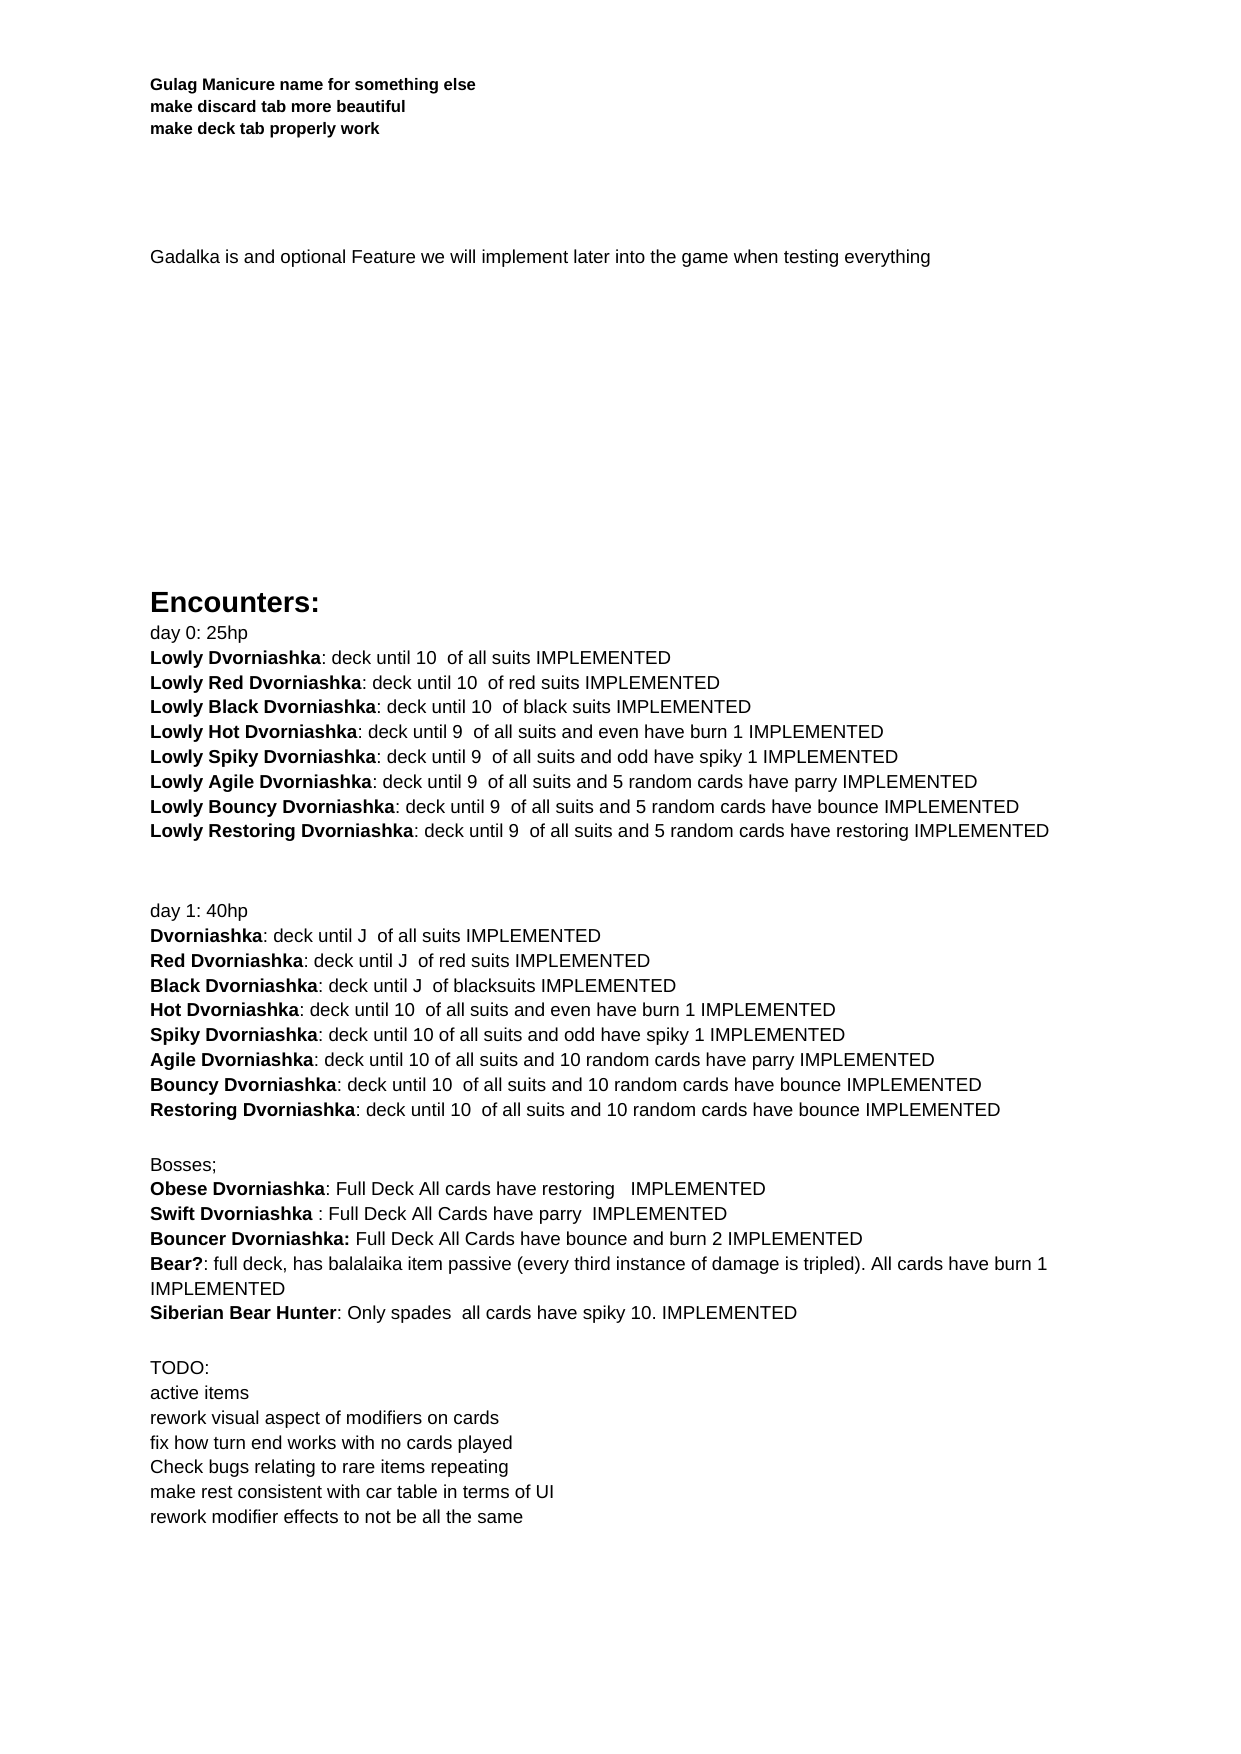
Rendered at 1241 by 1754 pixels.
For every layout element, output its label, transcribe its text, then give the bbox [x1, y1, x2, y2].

text Dvorniashka: deck until J of all suits IMPLEMENTED [150, 925, 1090, 946]
text Encounters: day 0: 25hp [150, 585, 1090, 643]
text Bouncer Dvorniashka: Full Deck All Cards have bounce and burn 2 IMPLEMENTED [150, 1228, 1090, 1249]
text make rest consistent with car table in terms of UI [150, 1481, 1090, 1503]
text Lowly Hot Dvorniashka: deck until 9 of all suits and even have burn 1 IMPLEMENTED [150, 721, 1090, 743]
text Swift Dvorniashka : Full Deck All Cards have parry IMPLEMENTED [150, 1203, 1090, 1224]
text Spiky Dvorniashka: deck until 10 of all suits and odd have spiky 1 IMPLEMENTED [150, 1024, 1090, 1046]
text Red Dvorniashka: deck until J of red suits IMPLEMENTED [150, 949, 1090, 971]
text Check bugs relating to rare items repeating [150, 1456, 1090, 1478]
text fix how turn end works with no cards played [150, 1431, 1090, 1453]
text rework modifier effects to not be all the same [150, 1506, 1090, 1527]
text Bear?: full deck, has balalaika item passive (every third instance of damage is tripled). All cards have burn 1 IMPLEMENTED [150, 1252, 1090, 1299]
text Gadalka is and optional Feature we will implement later into the game when testing everything [150, 246, 1090, 268]
text Black Dvorniashka: deck until J of blacksuits IMPLEMENTED [150, 974, 1090, 996]
text Bouncy Dvorniashka: deck until 10 of all suits and 10 random cards have bounce IMPLEMENTED [150, 1073, 1090, 1095]
text Restoring Dvorniashka: deck until 10 of all suits and 10 random cards have bounce IMPLEMENTED [150, 1098, 1090, 1120]
text Lowly Bouncy Dvorniashka: deck until 9 of all suits and 5 random cards have bounce IMPLEMENTED [150, 795, 1090, 817]
text rework visual aspect of modifiers on cards [150, 1407, 1090, 1428]
text Lowly Dvorniashka: deck until 10 of all suits IMPLEMENTED [150, 647, 1090, 668]
text Lowly Spiky Dvorniashka: deck until 9 of all suits and odd have spiky 1 IMPLEMENTED [150, 746, 1090, 767]
text Lowly Agile Dvorniashka: deck until 9 of all suits and 5 random cards have parry IMPLEMENTED [150, 771, 1090, 792]
text Lowly Red Dvorniashka: deck until 10 of red suits IMPLEMENTED [150, 671, 1090, 693]
text Lowly Restoring Dvorniashka: deck until 9 of all suits and 5 random cards have restoring IMPLEMENTED [150, 820, 1090, 842]
text Bosses; [150, 1153, 1090, 1175]
text Agile Dvorniashka: deck until 10 of all suits and 10 random cards have parry IMPLEMENTED [150, 1049, 1090, 1070]
text day 1: 40hp [150, 900, 1090, 922]
text Siberian Bear Hunter: Only spades all cards have spiky 10. IMPLEMENTED [150, 1302, 1090, 1324]
text Lowly Black Dvorniashka: deck until 10 of black suits IMPLEMENTED [150, 696, 1090, 718]
text TODO: [150, 1357, 1090, 1379]
text Obese Dvorniashka: Full Deck All cards have restoring IMPLEMENTED [150, 1178, 1090, 1200]
text active items [150, 1382, 1090, 1403]
text Hot Dvorniashka: deck until 10 of all suits and even have burn 1 IMPLEMENTED [150, 999, 1090, 1021]
